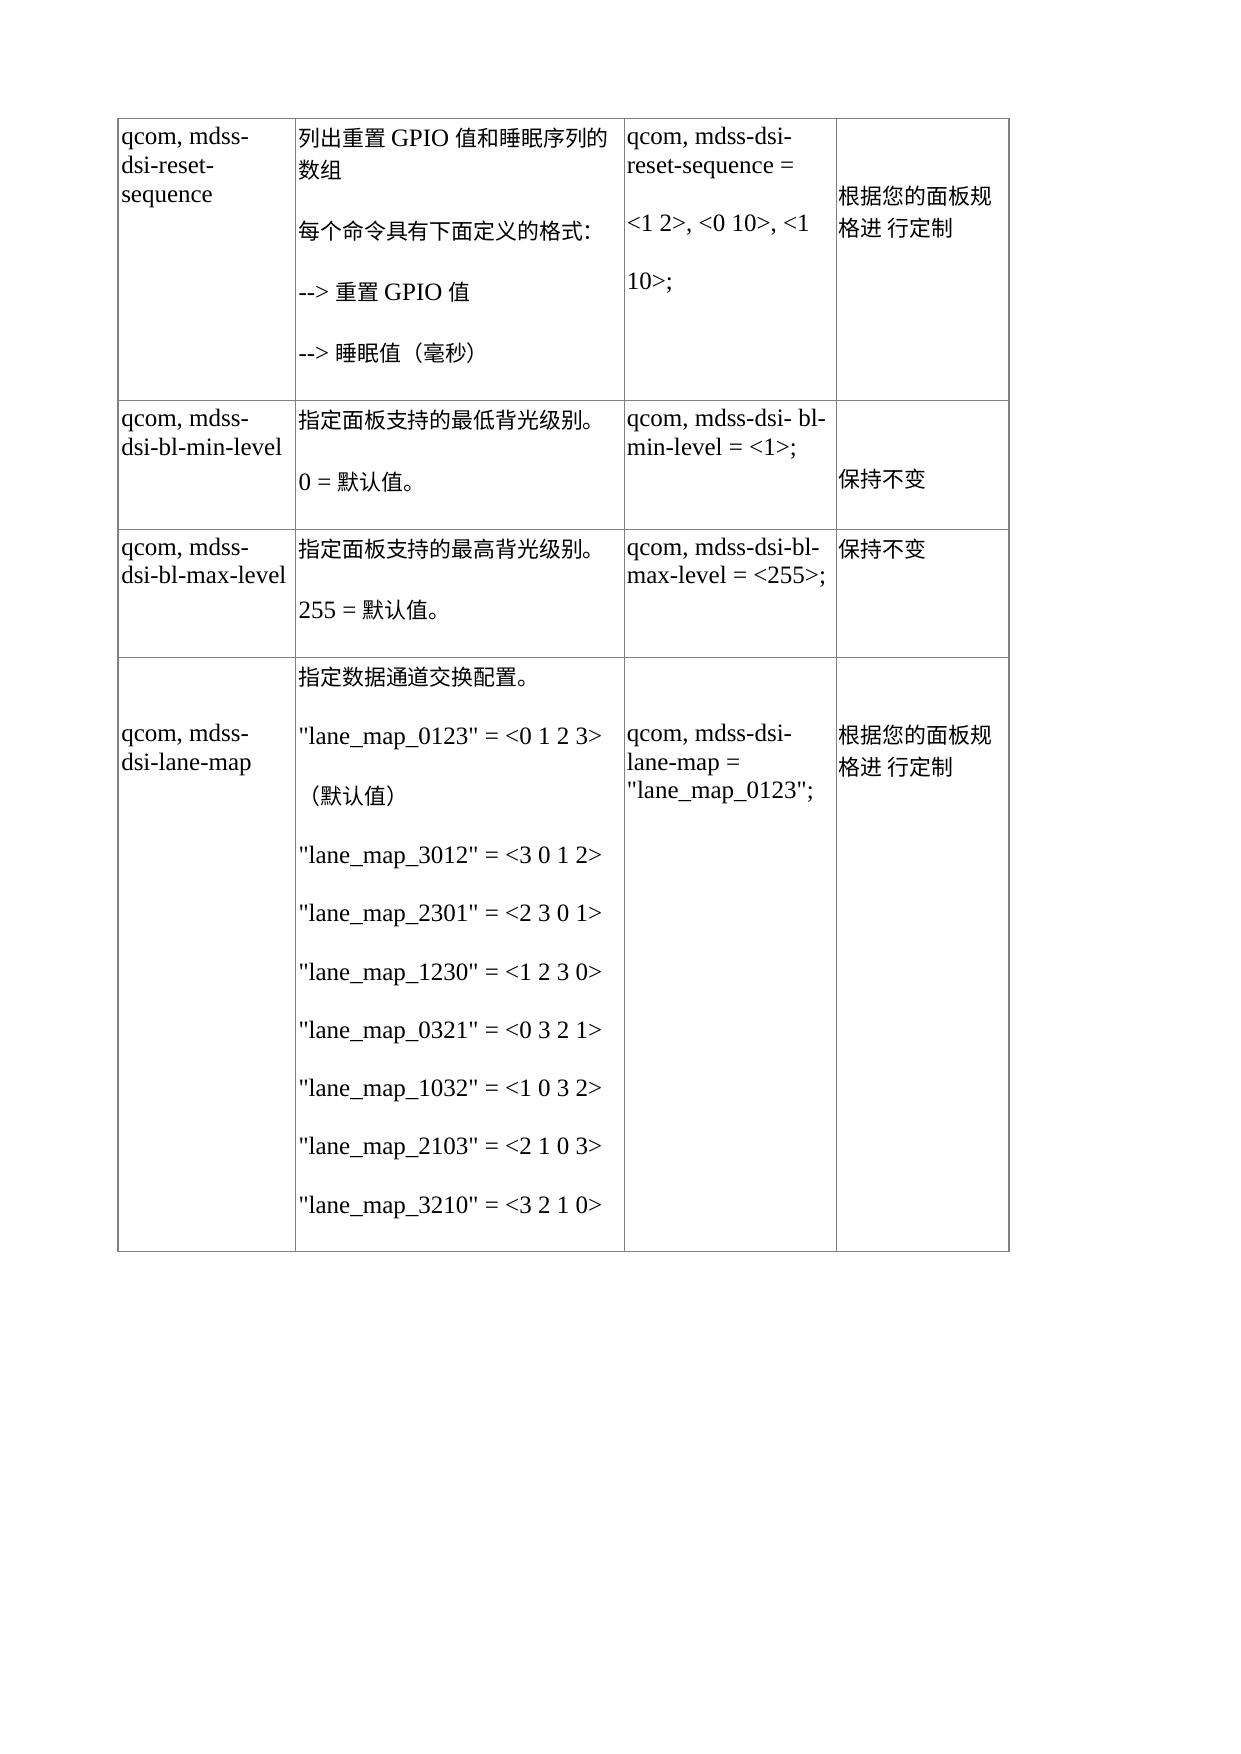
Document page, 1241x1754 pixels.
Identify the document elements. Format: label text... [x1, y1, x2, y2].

table_cell qcom, mdss-dsi- bl-min-level = <1>; [625, 401, 836, 528]
table_cell 列出重置 GPIO 值和睡眠序列的数组 每个命令具有下面定义的格式： --> 重置 GPIO 值 --> 睡眠值（毫秒） [296, 119, 624, 400]
table_cell qcom, mdss- dsi-reset- sequence [119, 119, 295, 400]
table_cell qcom, mdss-dsi- reset-sequence = <1 2>, <0 10>, <1 10>; [625, 119, 836, 400]
table_cell qcom, mdss- dsi-bl-min-level [119, 401, 295, 528]
table_cell qcom, mdss- dsi-lane-map [119, 658, 295, 1251]
table_cell 根据您的面板规格进 行定制 [837, 119, 1008, 400]
table_cell 指定数据通道交换配置。 "lane_map_0123" = <0 1 2 3> （默认值） "lane_map_3012" = <3 0 1 2> "lane_map_2301" = <2 3 0 1> "lane_map_1230" = <1 2 3 0> "lane_map_0321" = <0 3 2 1> "lane_map_1032" = <1 0 3 2> "lane_map_2103" = <2 1 0 3> "lane_map_3210" = <3 2 1 0> [296, 658, 624, 1251]
table_cell 保持不变 [837, 401, 1008, 528]
table_cell 指定面板支持的最低背光级别。 0 = 默认值。 [296, 401, 624, 528]
table_cell 指定面板支持的最高背光级别。 255 = 默认值。 [296, 530, 624, 657]
table_cell 保持不变 [837, 530, 1008, 657]
table_cell qcom, mdss-dsi- lane-map = "lane_map_0123"; [625, 658, 836, 1251]
table_cell qcom, mdss-dsi-bl- max-level = <255>; [625, 530, 836, 657]
table_cell qcom, mdss- dsi-bl-max-level [119, 530, 295, 657]
table_cell 根据您的面板规格进 行定制 [837, 658, 1008, 1251]
